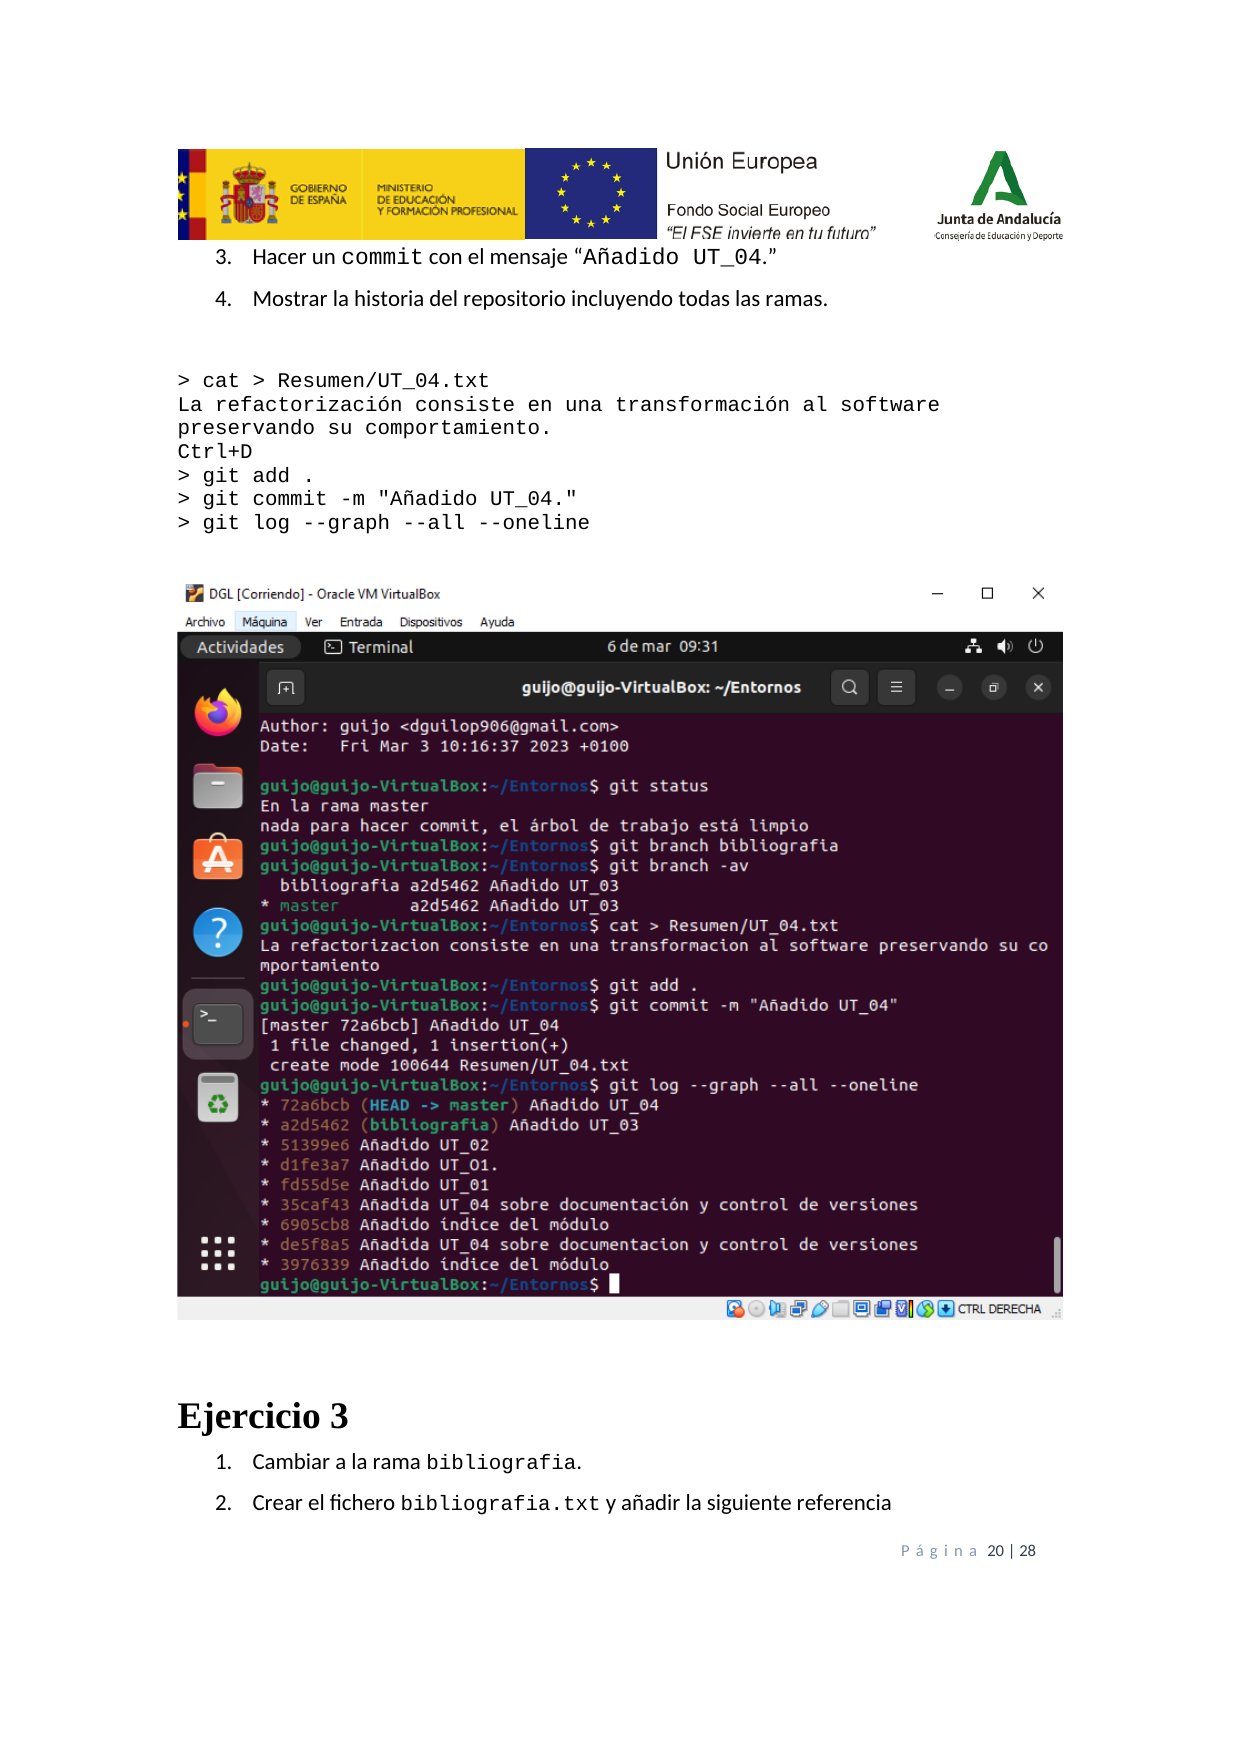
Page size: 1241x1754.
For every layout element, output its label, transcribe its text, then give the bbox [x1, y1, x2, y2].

text > git commit -m "Añadido UT_04." [177, 488, 1063, 512]
list Crear el fichero bibliografia.txt y añadir la siguiente referencia [215, 1488, 1063, 1517]
list Hacer un commit con el mensaje “Añadido UT_04.” [215, 243, 1063, 271]
list Cambiar a la rama bibliografia. [215, 1447, 1063, 1476]
text Ctrl+D [177, 441, 1063, 465]
text > cat > Resumen/UT_04.txt [177, 370, 1063, 394]
text > git add . [177, 465, 1063, 488]
text > git log --graph --all --oneline [177, 512, 1063, 536]
text La refactorización consiste en una transformación al software preservando su comportamiento. [177, 394, 1063, 441]
text Ejercicio 3 [177, 1394, 1063, 1437]
list Mostrar la historia del repositorio incluyendo todas las ramas. [215, 284, 1063, 312]
